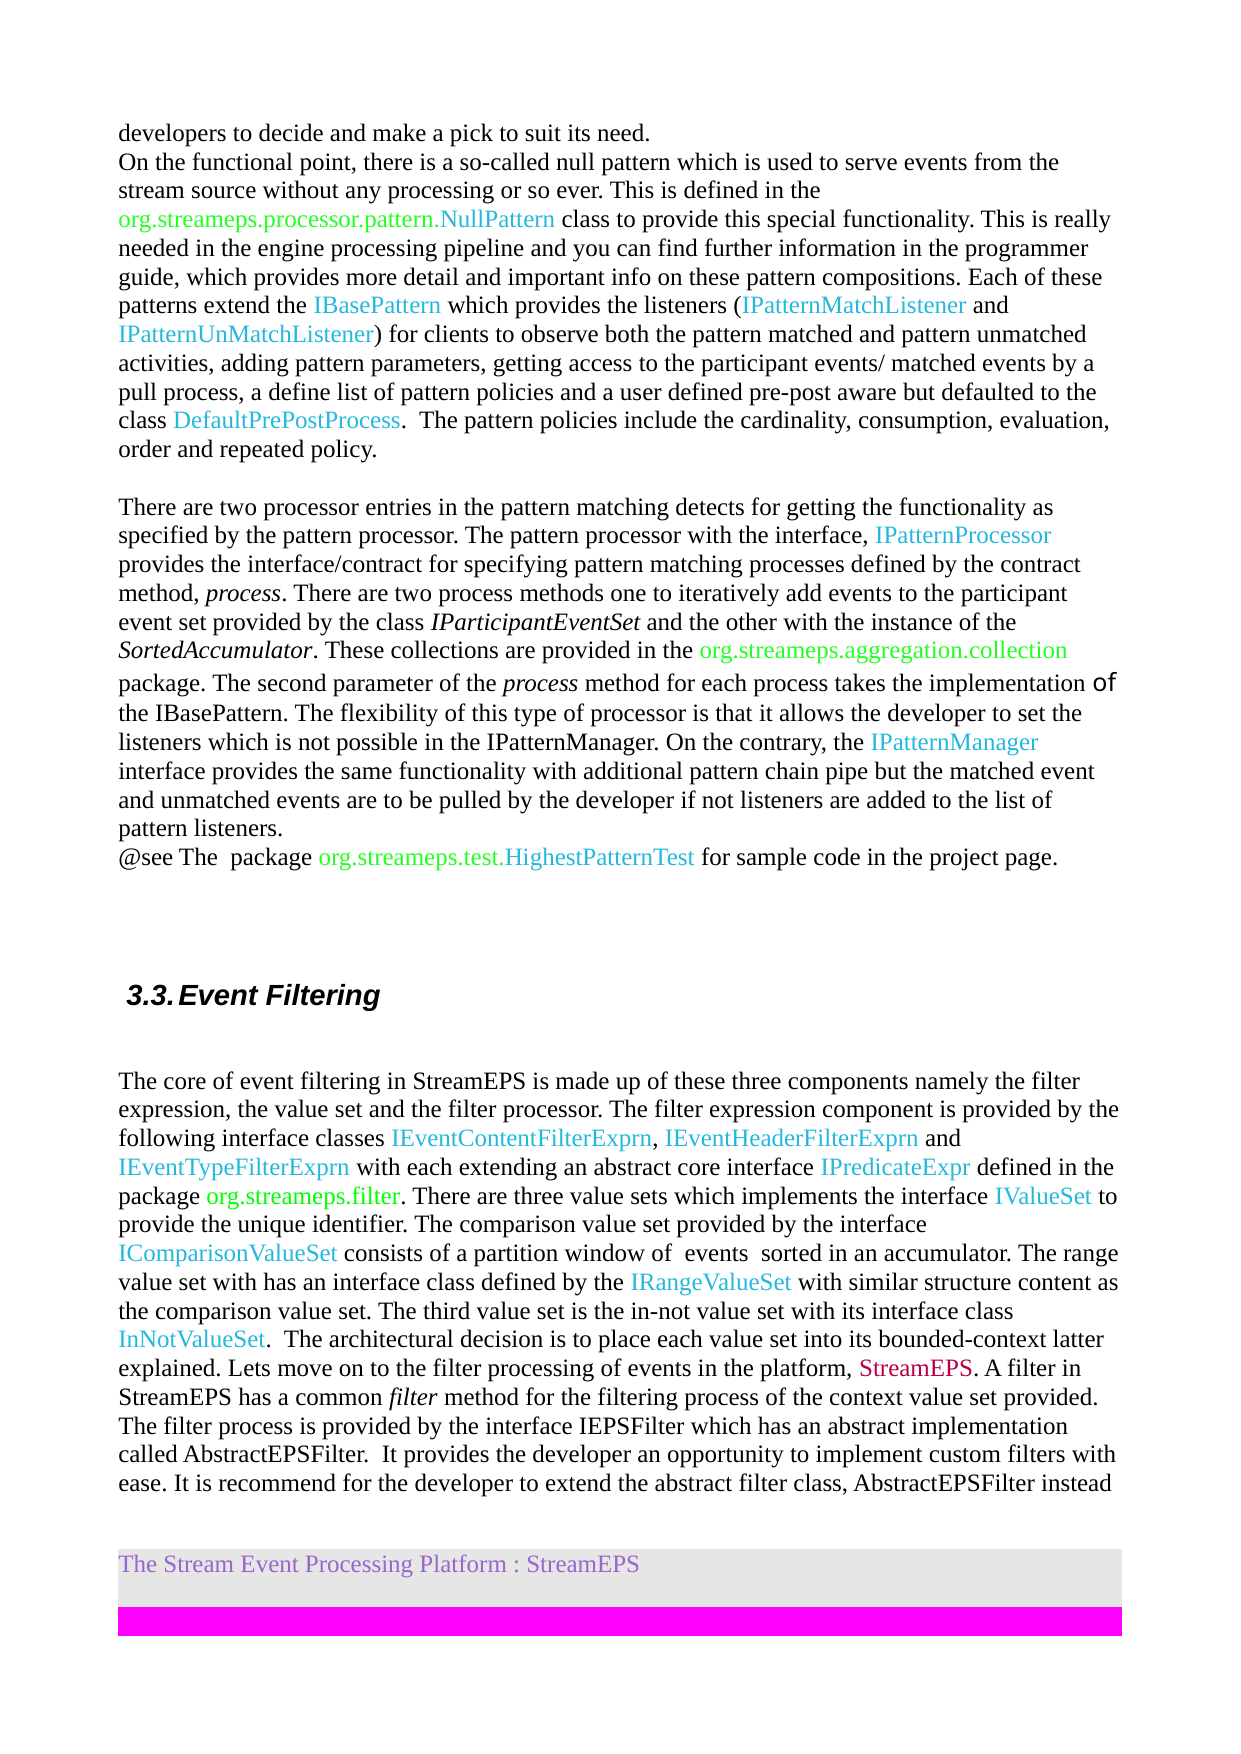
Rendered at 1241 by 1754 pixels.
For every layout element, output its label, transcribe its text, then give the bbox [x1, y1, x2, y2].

text @see The package org.streameps.test.HighestPatternTest for sample code in the project page. [118, 842, 1122, 871]
text developers to decide and make a pick to suit its need. [118, 118, 1122, 147]
text On the functional point, there is a so-called null pattern which is used to serve events from the stream source without any processing or so ever. This is defined in the org.streameps.processor.pattern.NullPattern class to provide this special functionality. This is really needed in the engine processing pipeline and you can find further information in the programmer guide, which provides more detail and important info on these pattern compositions. Each of these patterns extend the IBasePattern which provides the listeners (IPatternMatchListener and IPatternUnMatchListener) for clients to observe both the pattern matched and pattern unmatched activities, adding pattern parameters, getting access to the participant events/ matched events by a pull process, a define list of pattern policies and a user defined pre-post aware but defaulted to the class DefaultPrePostProcess. The pattern policies include the cardinality, consumption, evaluation, order and repeated policy. [118, 147, 1122, 463]
text There are two processor entries in the pattern matching detects for getting the functionality as specified by the pattern processor. The pattern processor with the interface, IPatternProcessor provides the interface/contract for specifying pattern matching processes defined by the contract method, process. There are two process methods one to iteratively add events to the participant event set provided by the class IParticipantEventSet and the other with the instance of the SortedAccumulator. These collections are provided in the org.streameps.aggregation.collection package. The second parameter of the process method for each process takes the implementation of the IBasePattern. The flexibility of this type of processor is that it allows the developer to set the listeners which is not possible in the IPatternManager. On the contrary, the IPatternManager interface provides the same functionality with additional pattern chain pipe but the matched event and unmatched events are to be pulled by the developer if not listeners are added to the list of pattern listeners. [118, 492, 1122, 842]
subtitle Event Filtering [118, 978, 1122, 1012]
text The core of event filtering in StreamEPS is made up of these three components namely the filter expression, the value set and the filter processor. The filter expression component is provided by the following interface classes IEventContentFilterExprn, IEventHeaderFilterExprn and IEventTypeFilterExprn with each extending an abstract core interface IPredicateExpr defined in the package org.streameps.filter. There are three value sets which implements the interface IValueSet to provide the unique identifier. The comparison value set provided by the interface IComparisonValueSet consists of a partition window of events sorted in an accumulator. The range value set with has an interface class defined by the IRangeValueSet with similar structure content as the comparison value set. The third value set is the in-not value set with its interface class InNotValueSet. The architectural decision is to place each value set into its bounded-context latter explained. Lets move on to the filter processing of events in the platform, StreamEPS. A filter in StreamEPS has a common filter method for the filtering process of the context value set provided. The filter process is provided by the interface IEPSFilter which has an abstract implementation called AbstractEPSFilter. It provides the developer an opportunity to implement custom filters with ease. It is recommend for the developer to extend the abstract filter class, AbstractEPSFilter instead [118, 1066, 1122, 1497]
